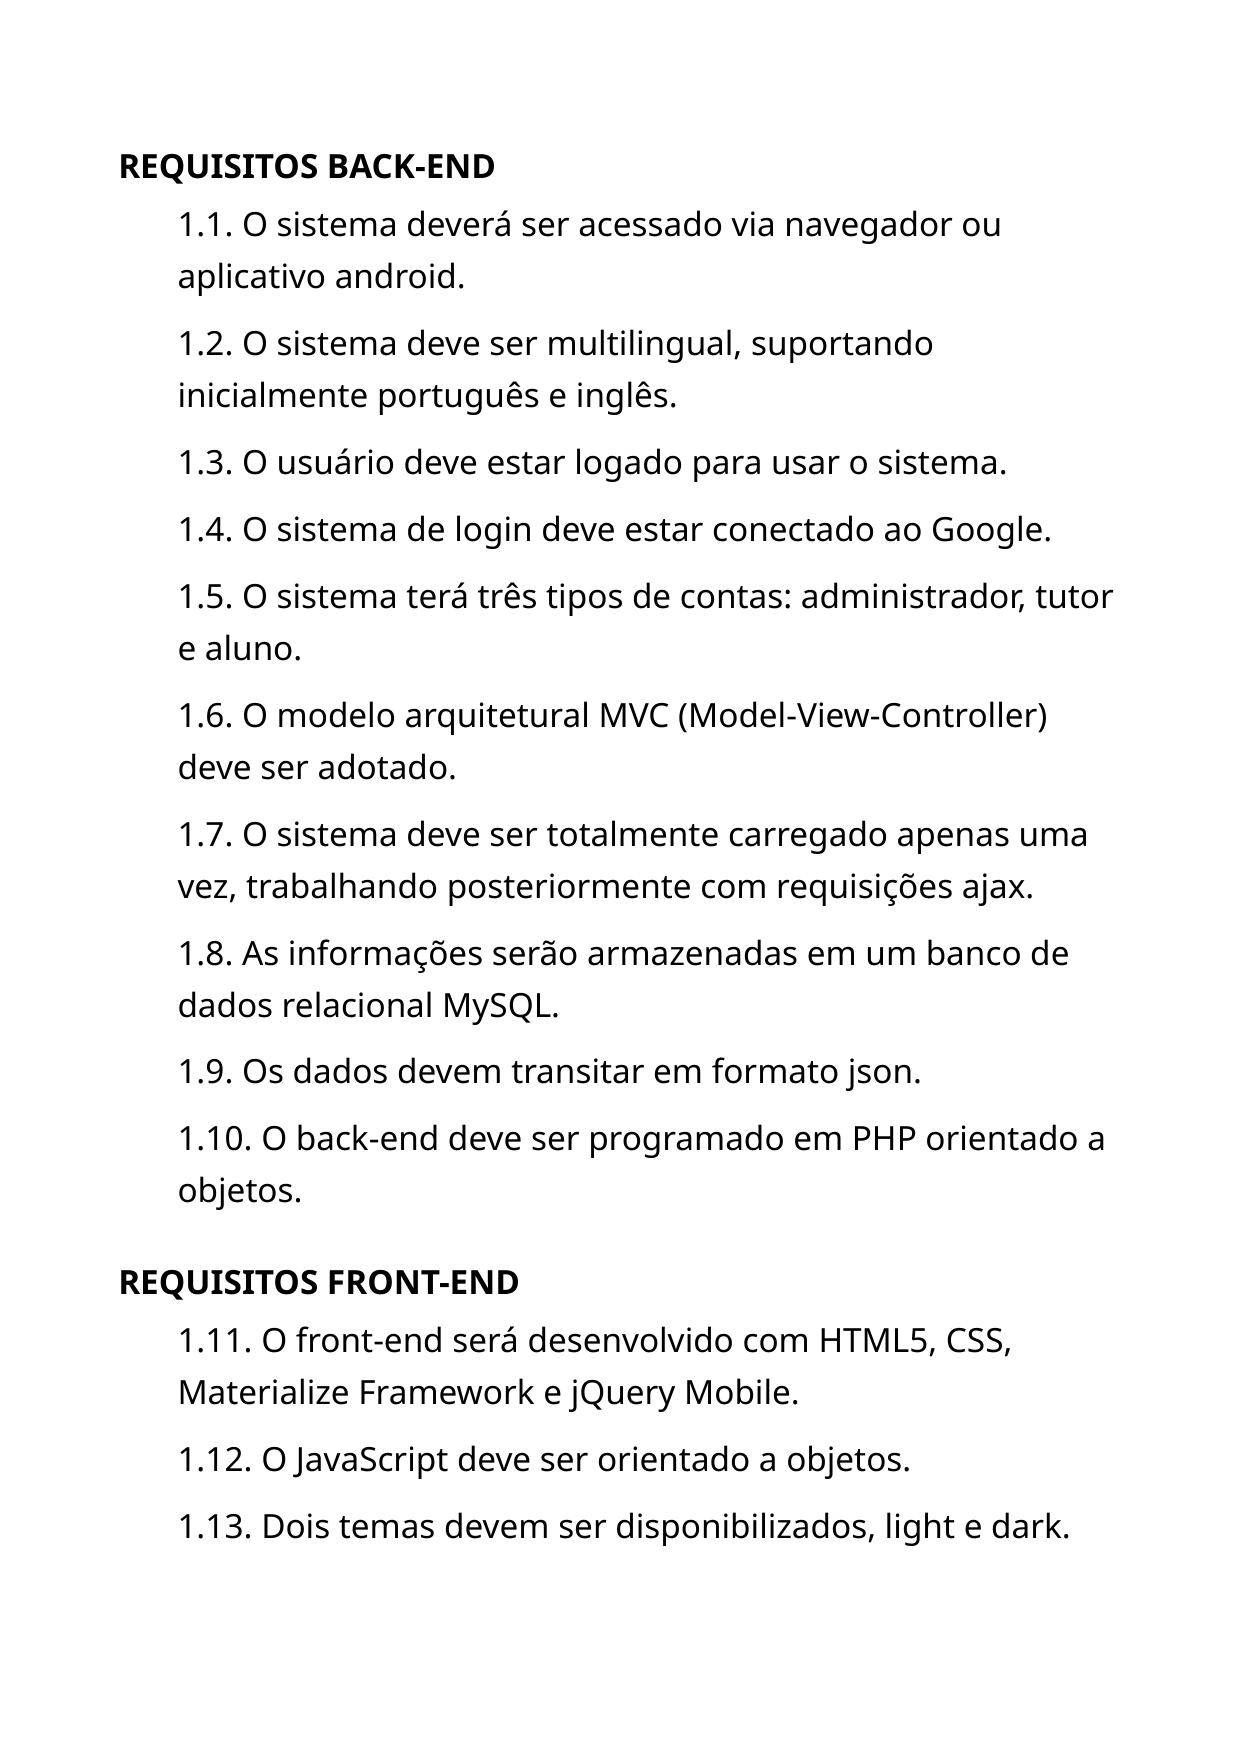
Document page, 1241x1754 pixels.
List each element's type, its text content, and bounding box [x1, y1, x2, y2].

subtitle REQUISITOS BACK-END [118, 143, 1122, 188]
list As informações serão armazenadas em um banco de dados relacional MySQL. [177, 929, 1122, 1027]
list Dois temas devem ser disponibilizados, light e dark. [177, 1503, 1122, 1548]
list O sistema deve ser totalmente carregado apenas uma vez, trabalhando posteriormente com requisições ajax. [177, 810, 1122, 908]
subtitle REQUISITOS FRONT-END [118, 1259, 1122, 1304]
list O back-end deve ser programado em PHP orientado a objetos. [177, 1115, 1122, 1213]
list O modelo arquitetural MVC (Model-View-Controller) deve ser adotado. [177, 691, 1122, 789]
list Os dados devem transitar em formato json. [177, 1048, 1122, 1094]
list O sistema deve ser multilingual, suportando inicialmente português e inglês. [177, 320, 1122, 418]
list O sistema terá três tipos de contas: administrador, tutor e aluno. [177, 572, 1122, 670]
list O front-end será desenvolvido com HTML5, CSS, Materialize Framework e jQuery Mobile. [177, 1317, 1122, 1414]
list O sistema deverá ser acessado via navegador ou aplicativo android. [177, 201, 1122, 299]
list O JavaScript deve ser orientado a objetos. [177, 1436, 1122, 1481]
list O usuário deve estar logado para usar o sistema. [177, 439, 1122, 484]
list O sistema de login deve estar conectado ao Google. [177, 506, 1122, 551]
